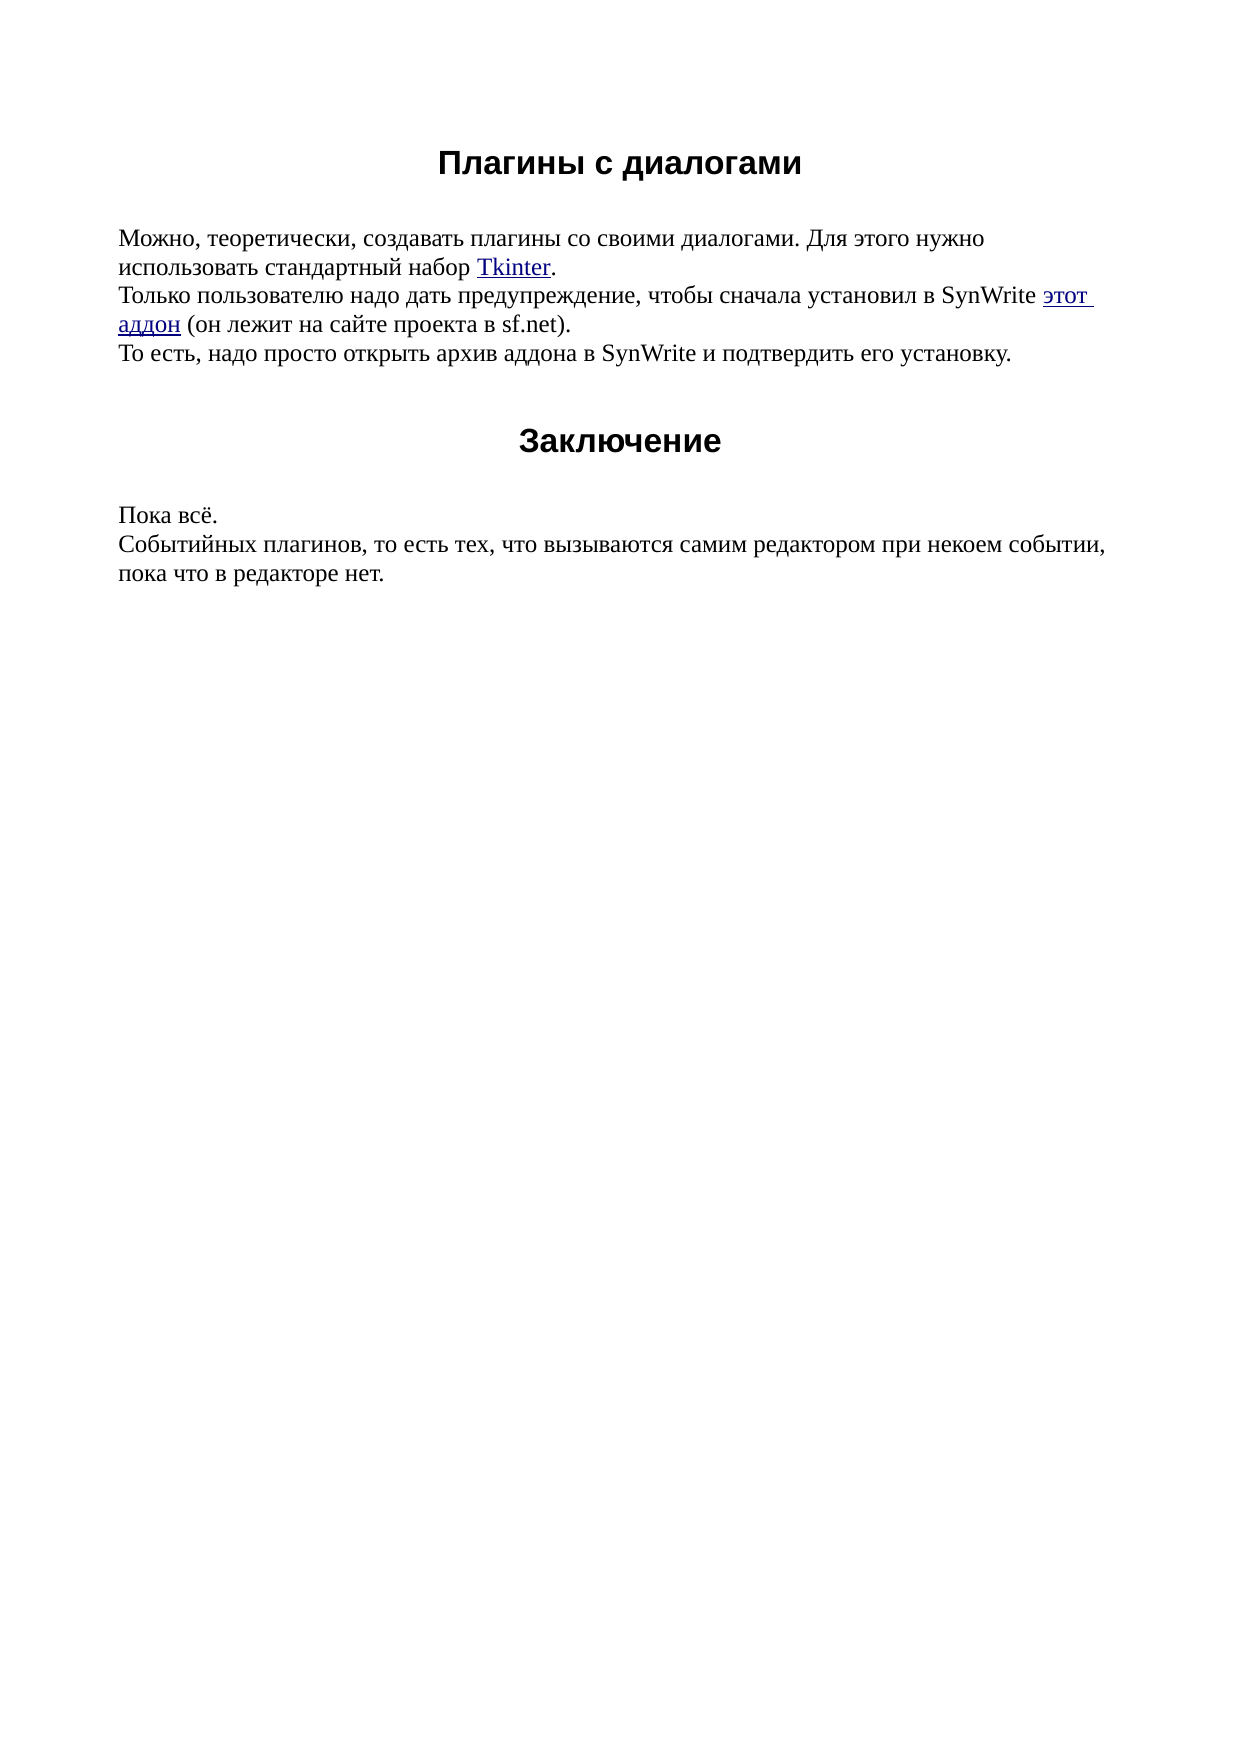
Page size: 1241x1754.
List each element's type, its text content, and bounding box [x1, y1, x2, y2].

text Только пользователю надо дать предупреждение, чтобы сначала установил в SynWrite этот аддон (он лежит на сайте проекта в sf.net). [118, 281, 1122, 338]
subtitle Заключение [118, 421, 1122, 459]
text Можно, теоретически, создавать плагины со своими диалогами. Для этого нужно использовать стандартный набор Tkinter. [118, 223, 1122, 281]
subtitle Плагины с диалогами [118, 143, 1122, 182]
text Событийных плагинов, то есть тех, что вызываются самим редактором при некоем событии, пока что в редакторе нет. [118, 529, 1122, 587]
text Пока всё. [118, 500, 1122, 529]
text То есть, надо просто открыть архив аддона в SynWrite и подтвердить его установку. [118, 338, 1122, 367]
